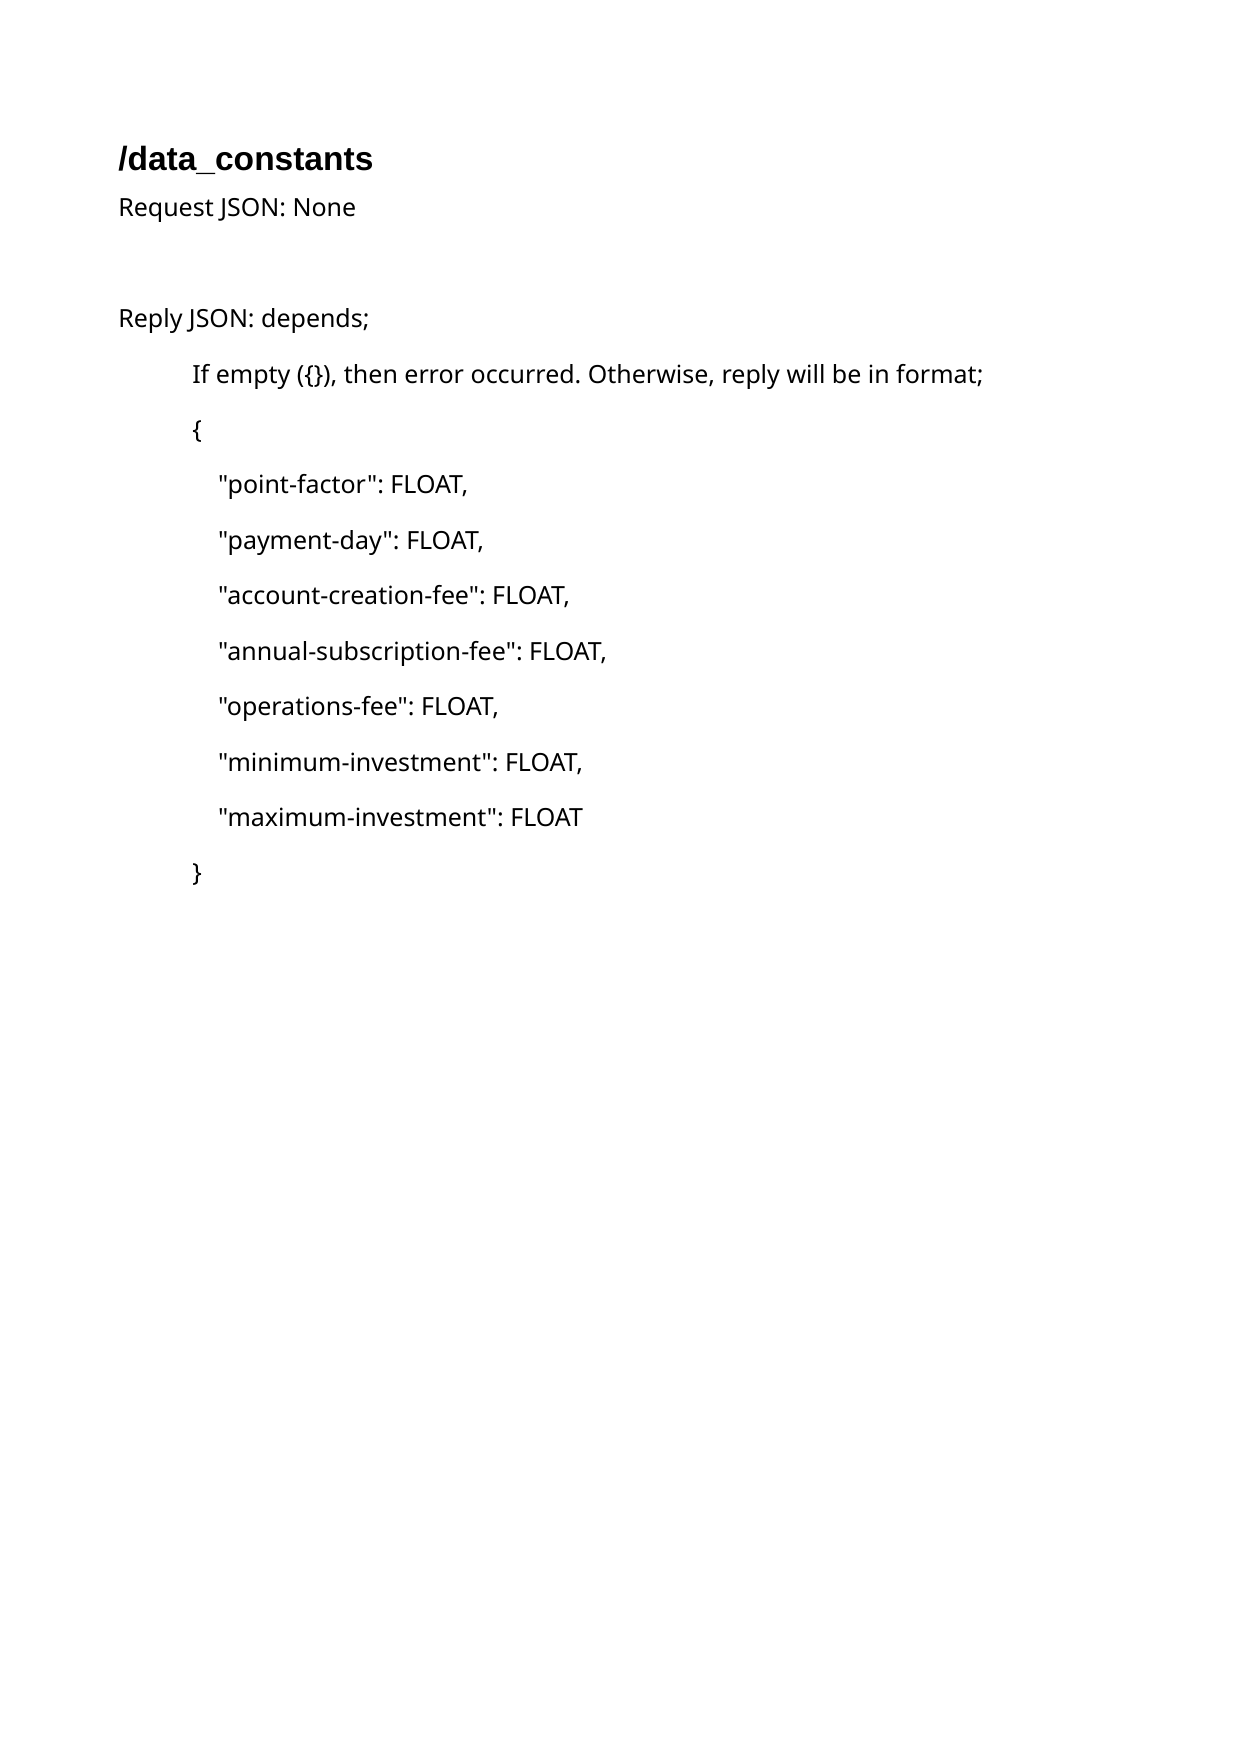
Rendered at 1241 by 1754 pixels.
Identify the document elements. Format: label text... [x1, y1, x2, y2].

text { [118, 412, 1122, 446]
text "account-creation-fee": FLOAT, [118, 578, 1122, 612]
text "maximum-investment": FLOAT [118, 800, 1122, 834]
text "minimum-investment": FLOAT, [118, 744, 1122, 778]
text If empty ({}), then error occurred. Otherwise, reply will be in format; [118, 356, 1122, 390]
text "point-factor": FLOAT, [118, 467, 1122, 501]
subtitle /data_constants [118, 139, 1122, 178]
text "payment-day": FLOAT, [118, 523, 1122, 557]
text Reply JSON: depends; [118, 301, 1122, 335]
text } [118, 855, 1122, 889]
text "operations-fee": FLOAT, [118, 689, 1122, 723]
text "annual-subscription-fee": FLOAT, [118, 633, 1122, 667]
text Request JSON: None [118, 190, 1122, 224]
